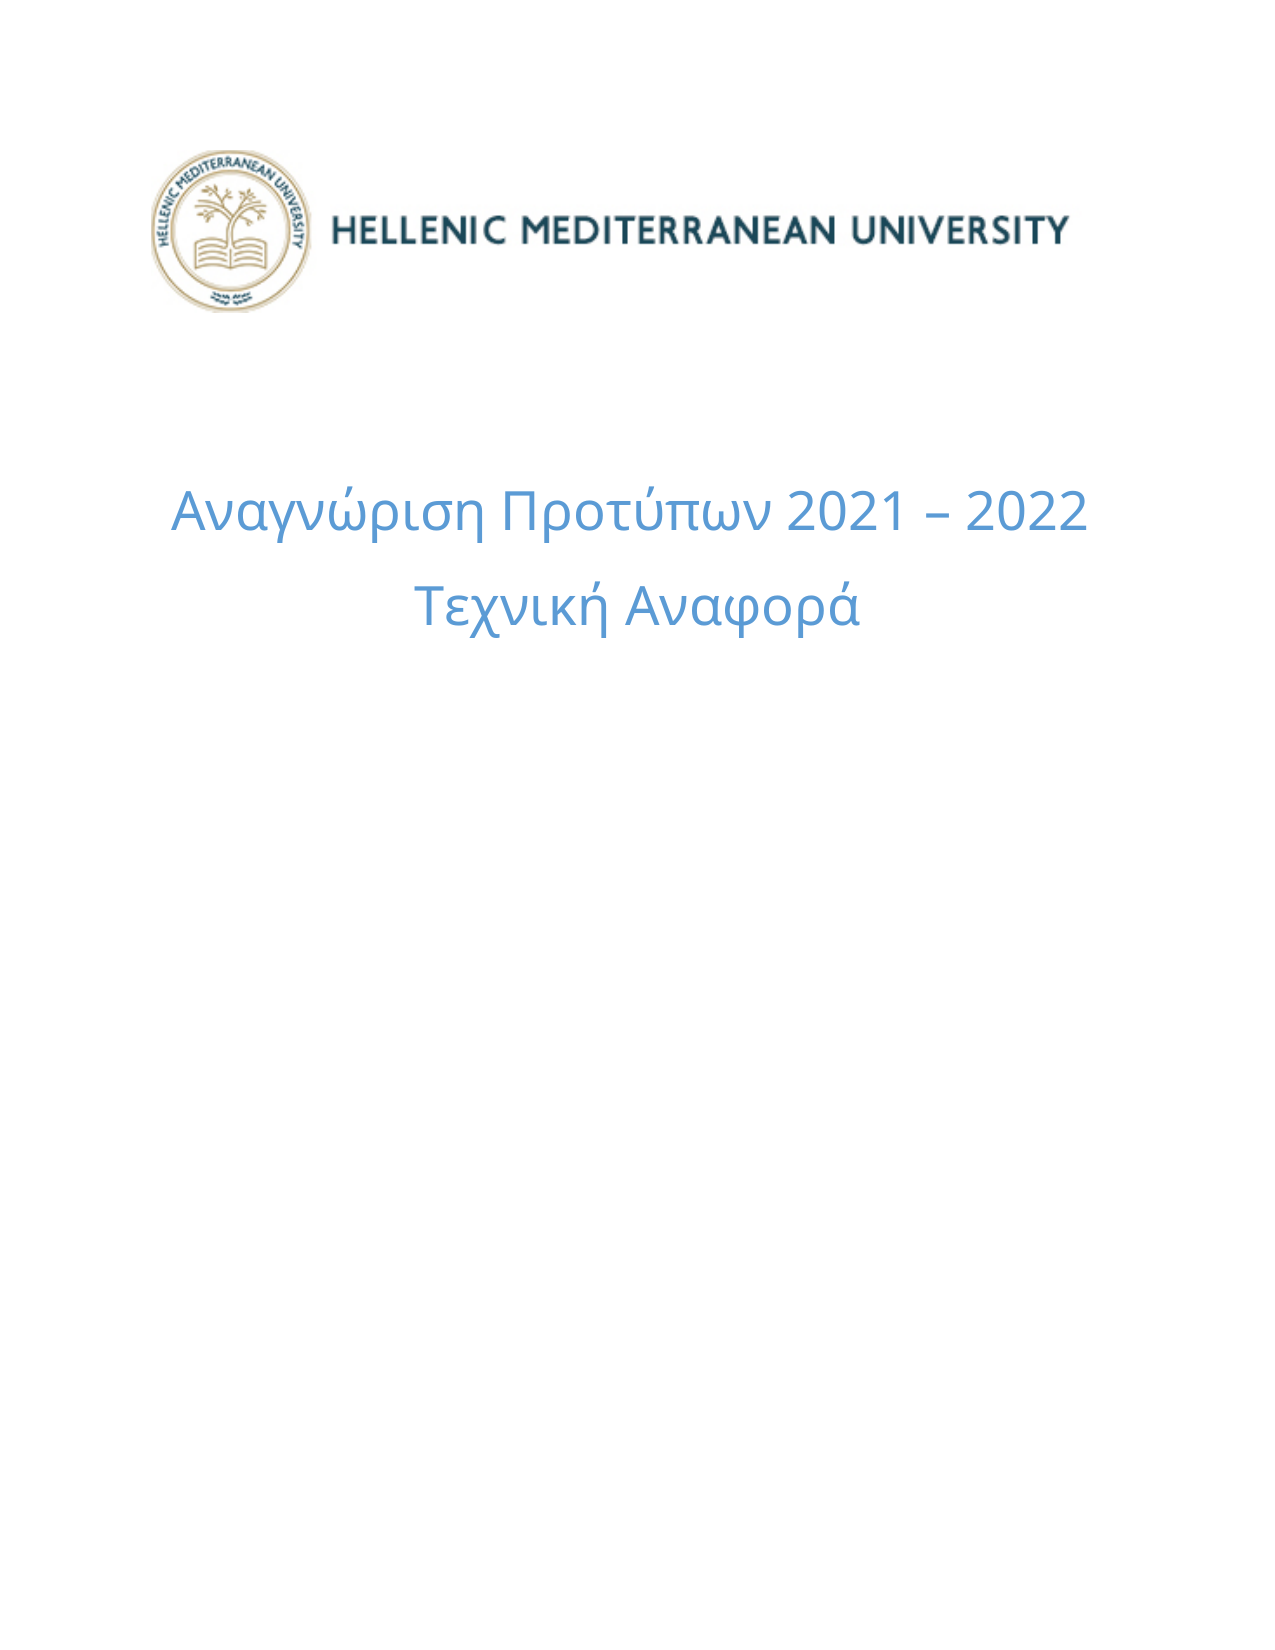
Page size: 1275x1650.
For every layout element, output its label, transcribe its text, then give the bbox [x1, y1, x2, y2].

text Τεχνική Αναφορά [150, 567, 1125, 641]
text Αναγνώριση Προτύπων 2021 – 2022 [150, 472, 1125, 546]
